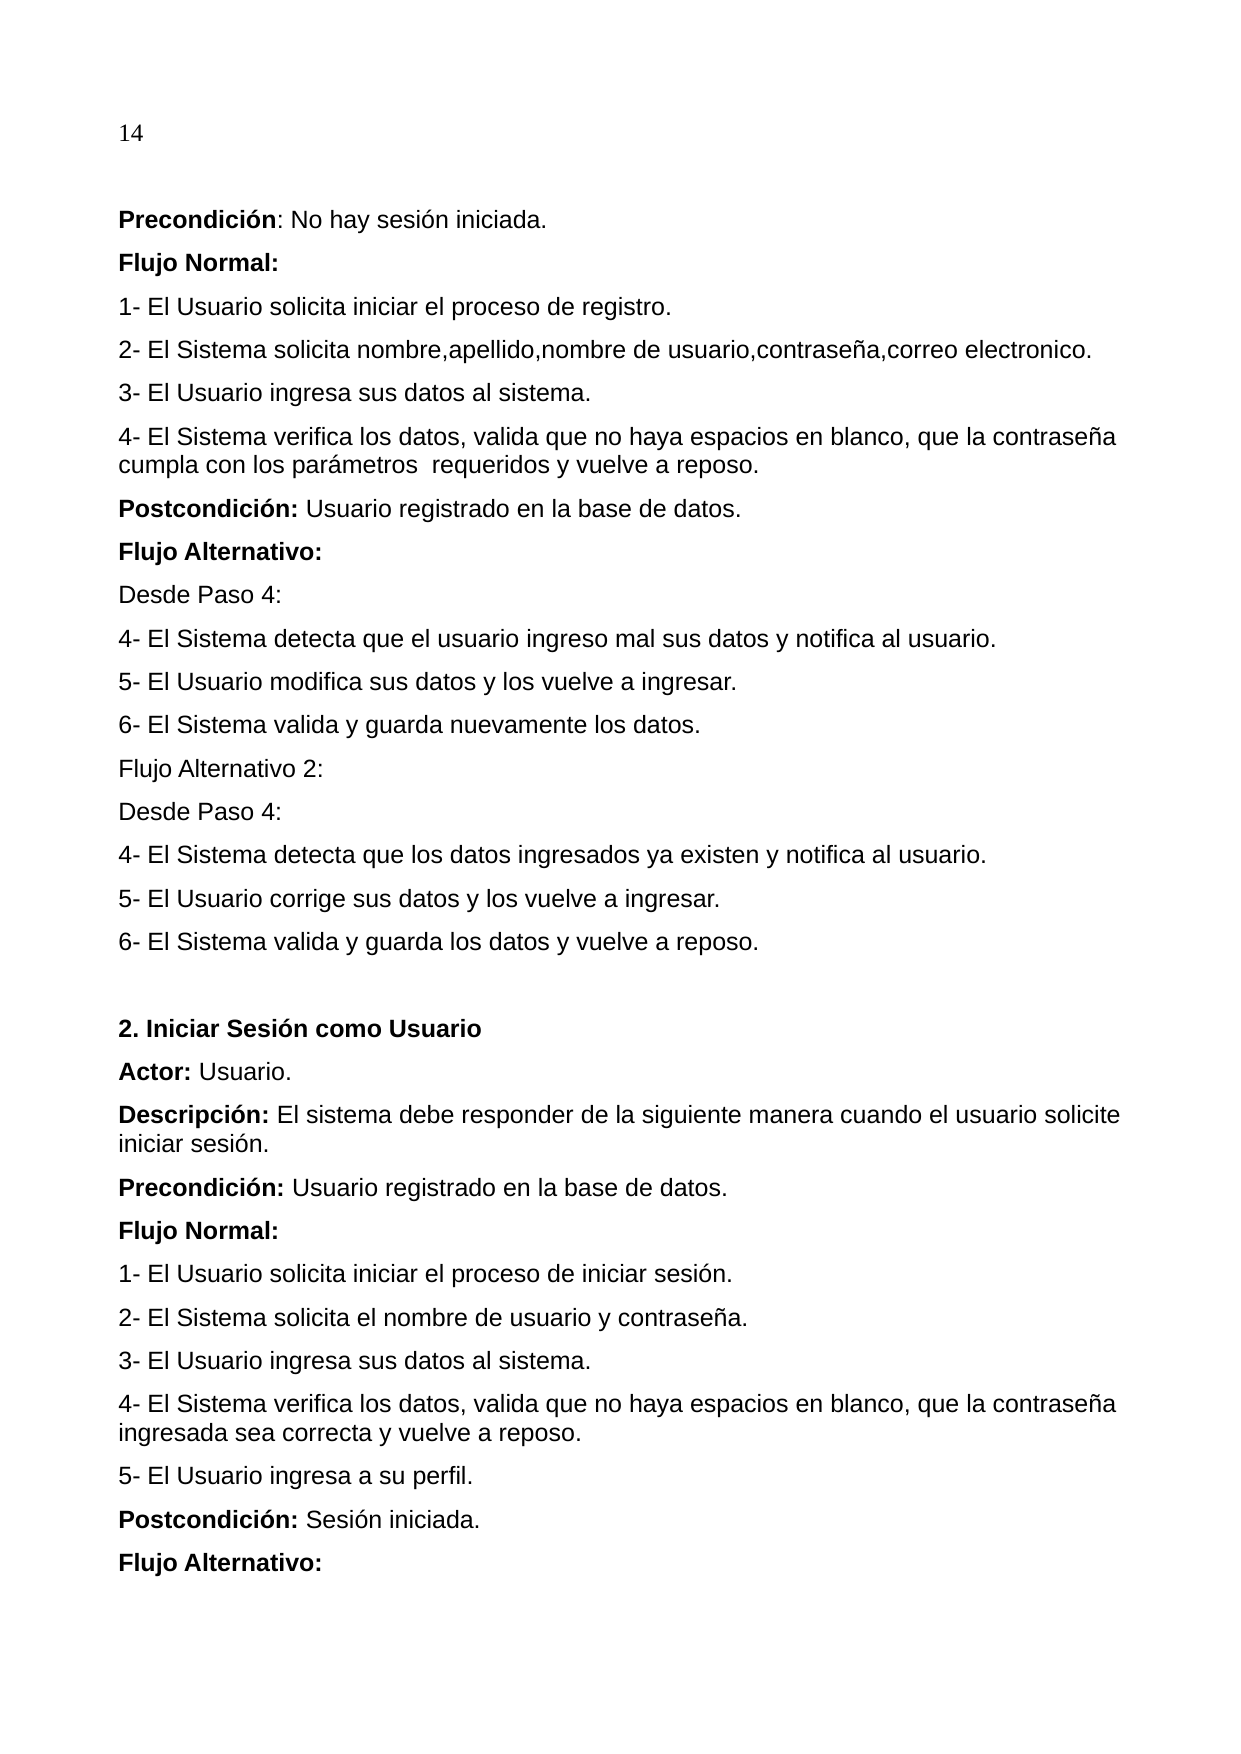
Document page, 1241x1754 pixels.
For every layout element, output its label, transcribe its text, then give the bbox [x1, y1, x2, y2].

text Desde Paso 4: [118, 797, 1122, 826]
text 4- El Sistema detecta que el usuario ingreso mal sus datos y notifica al usuario. [118, 624, 1122, 653]
text 4- El Sistema verifica los datos, valida que no haya espacios en blanco, que la contraseña cumpla con los parámetros requeridos y vuelve a reposo. [118, 422, 1122, 479]
text 6- El Sistema valida y guarda nuevamente los datos. [118, 711, 1122, 739]
text Desde Paso 4: [118, 581, 1122, 609]
text 5- El Usuario modifica sus datos y los vuelve a ingresar. [118, 667, 1122, 696]
text 2. Iniciar Sesión como Usuario [118, 1014, 1122, 1043]
text 2- El Sistema solicita nombre,apellido,nombre de usuario,contraseña,correo electronico. [118, 335, 1122, 364]
text Precondición: No hay sesión iniciada. [118, 205, 1122, 234]
text Flujo Alternativo: [118, 1548, 1122, 1577]
text 5- El Usuario corrige sus datos y los vuelve a ingresar. [118, 884, 1122, 913]
text 3- El Usuario ingresa sus datos al sistema. [118, 1346, 1122, 1375]
text 2- El Sistema solicita el nombre de usuario y contraseña. [118, 1303, 1122, 1331]
text 1- El Usuario solicita iniciar el proceso de registro. [118, 292, 1122, 321]
text Actor: Usuario. [118, 1057, 1122, 1086]
text Flujo Normal: [118, 1216, 1122, 1245]
text 3- El Usuario ingresa sus datos al sistema. [118, 378, 1122, 407]
text 1- El Usuario solicita iniciar el proceso de iniciar sesión. [118, 1259, 1122, 1288]
text Flujo Normal: [118, 248, 1122, 277]
text 4- El Sistema verifica los datos, valida que no haya espacios en blanco, que la contraseña ingresada sea correcta y vuelve a reposo. [118, 1389, 1122, 1447]
text Postcondición: Sesión iniciada. [118, 1505, 1122, 1533]
text Flujo Alternativo 2: [118, 754, 1122, 783]
text Descripción: El sistema debe responder de la siguiente manera cuando el usuario solicite iniciar sesión. [118, 1101, 1122, 1158]
text 4- El Sistema detecta que los datos ingresados ya existen y notifica al usuario. [118, 841, 1122, 869]
text 5- El Usuario ingresa a su perfil. [118, 1461, 1122, 1490]
text Flujo Alternativo: [118, 537, 1122, 566]
text 6- El Sistema valida y guarda los datos y vuelve a reposo. [118, 927, 1122, 956]
text Postcondición: Usuario registrado en la base de datos. [118, 494, 1122, 523]
text Precondición: Usuario registrado en la base de datos. [118, 1173, 1122, 1201]
